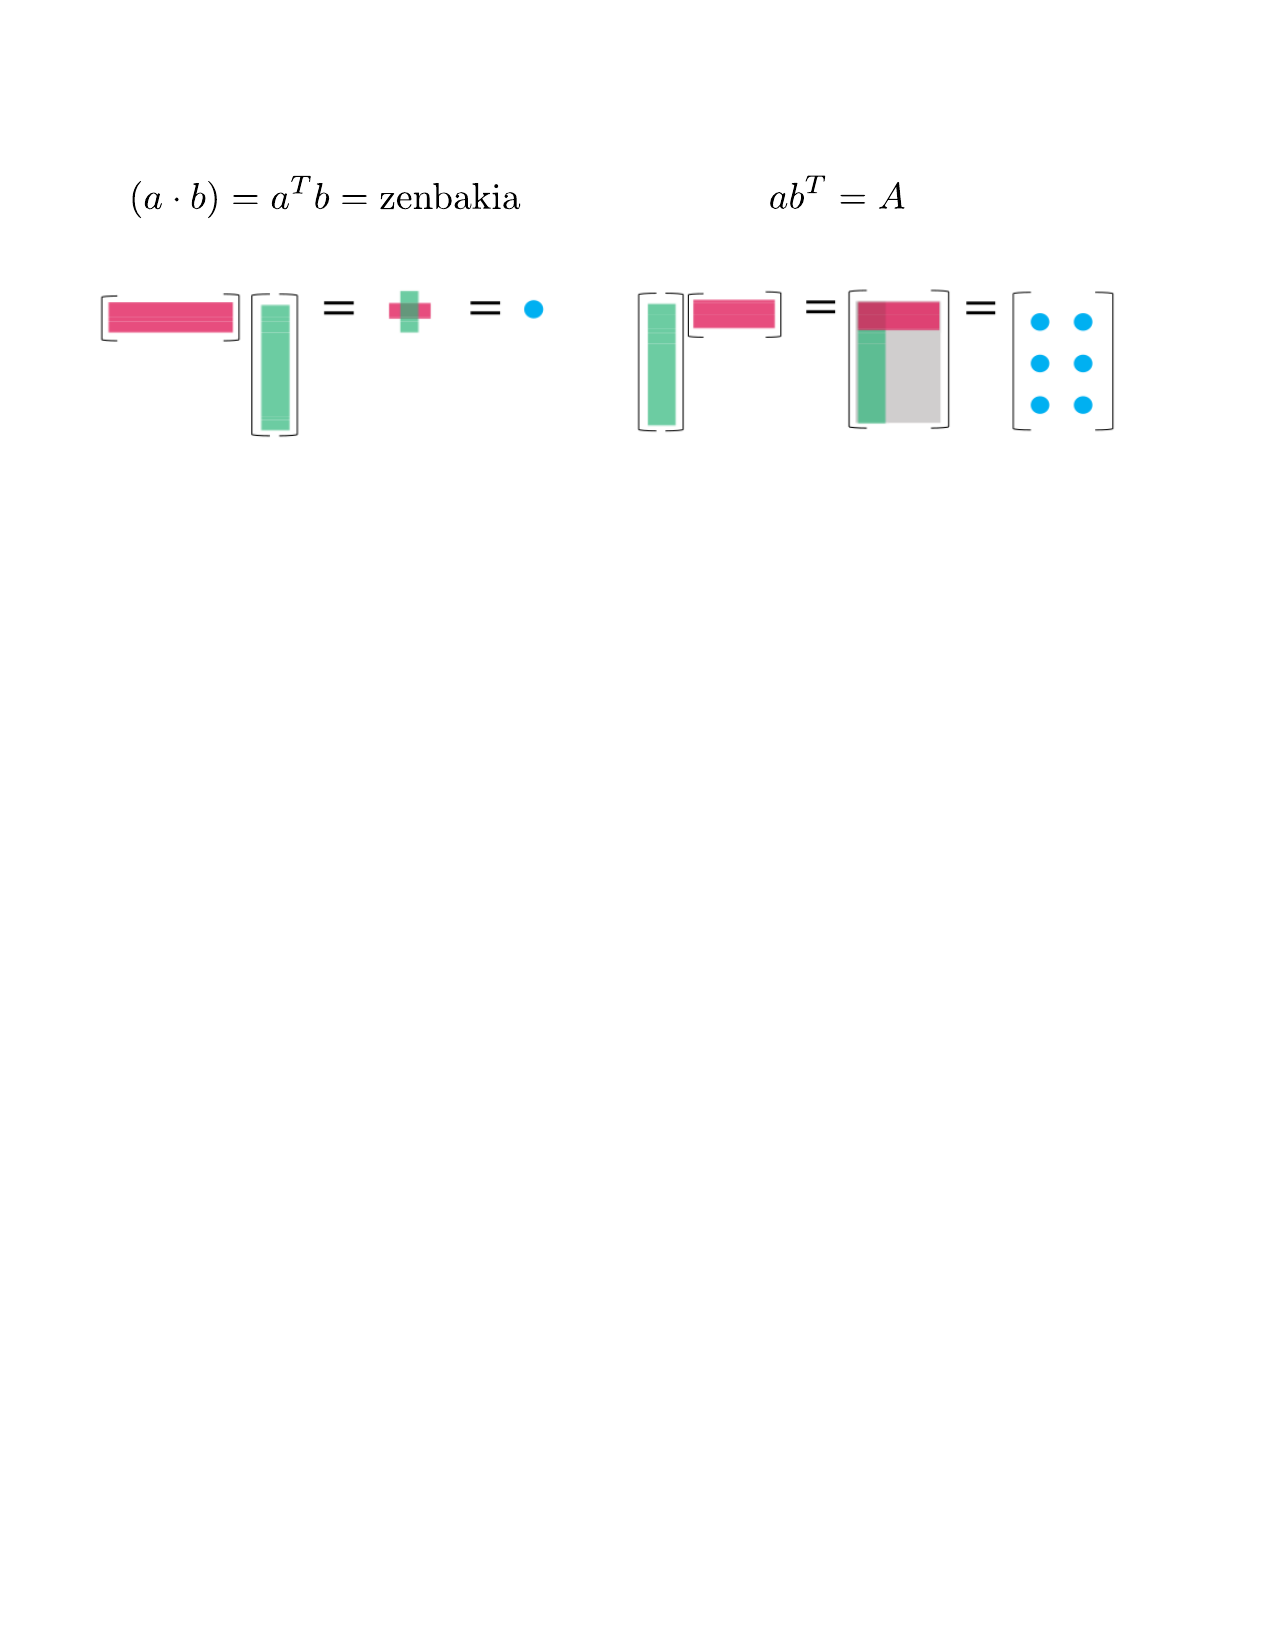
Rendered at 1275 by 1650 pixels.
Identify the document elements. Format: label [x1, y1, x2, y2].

picture [84, 269, 554, 467]
picture [617, 268, 1137, 471]
